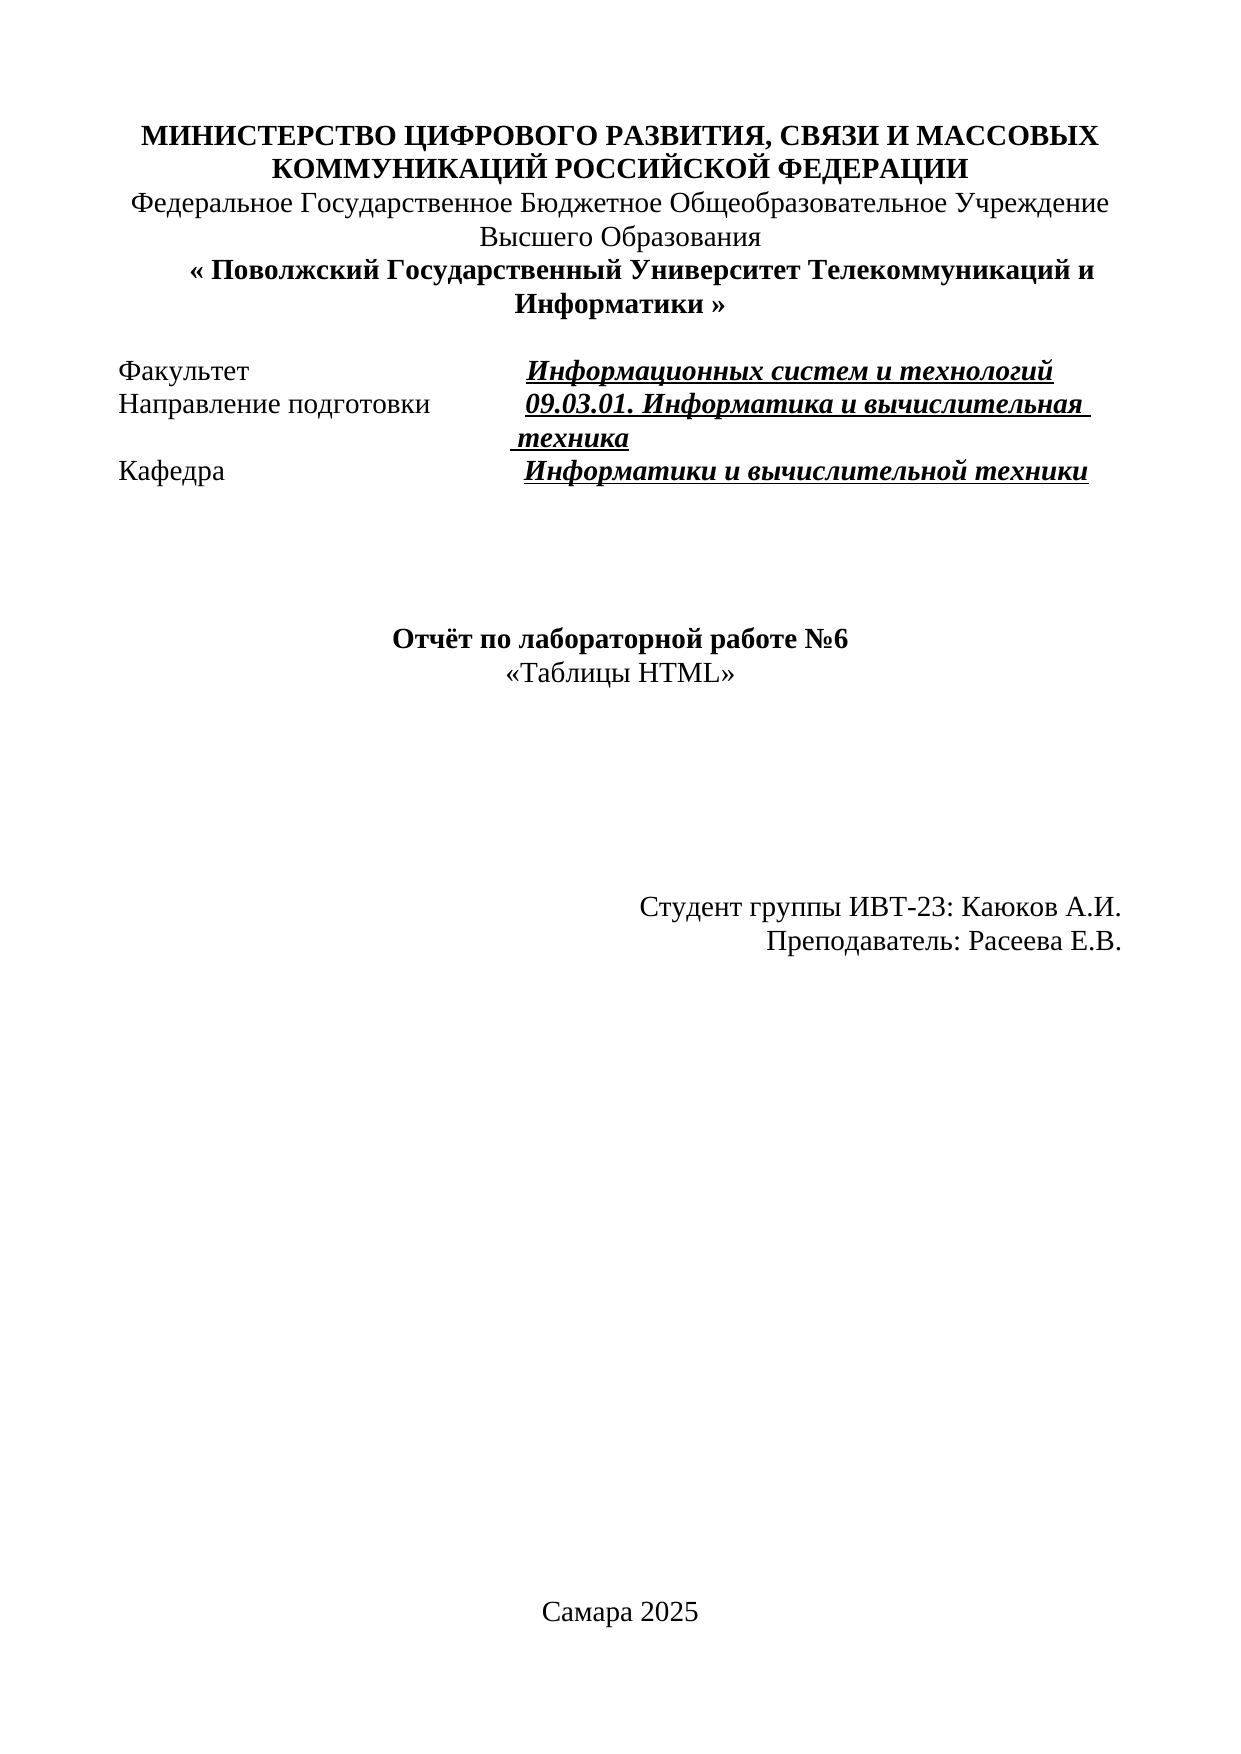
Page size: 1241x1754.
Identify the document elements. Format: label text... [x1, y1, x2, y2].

text Студент группы ИВТ-23: Каюков А.И. [118, 889, 1122, 923]
text Направление подготовки 09.03.01. Информатика и вычислительная техника [118, 386, 1122, 453]
text Отчёт по лабораторной работе №6 [118, 621, 1122, 655]
text Федеральное Государственное Бюджетное Общеобразовательное Учреждение Высшего Образования [118, 185, 1122, 252]
text Факультет Информационных систем и технологий [118, 353, 1122, 386]
text МИНИСТЕРСТВО ЦИФРОВОГО РАЗВИТИЯ, СВЯЗИ И МАССОВЫХ КОММУНИКАЦИЙ РОССИЙСКОЙ ФЕДЕРАЦИИ [118, 118, 1122, 185]
text Преподаватель: Расеева Е.В. [118, 923, 1122, 957]
text Кафедра Информатики и вычислительной техники [118, 453, 1122, 487]
text Самара 2025 [118, 1594, 1122, 1627]
text « Поволжский Государственный Университет Телекоммуникаций и Информатики » [118, 252, 1122, 319]
text «Таблицы HTML» [118, 655, 1122, 688]
